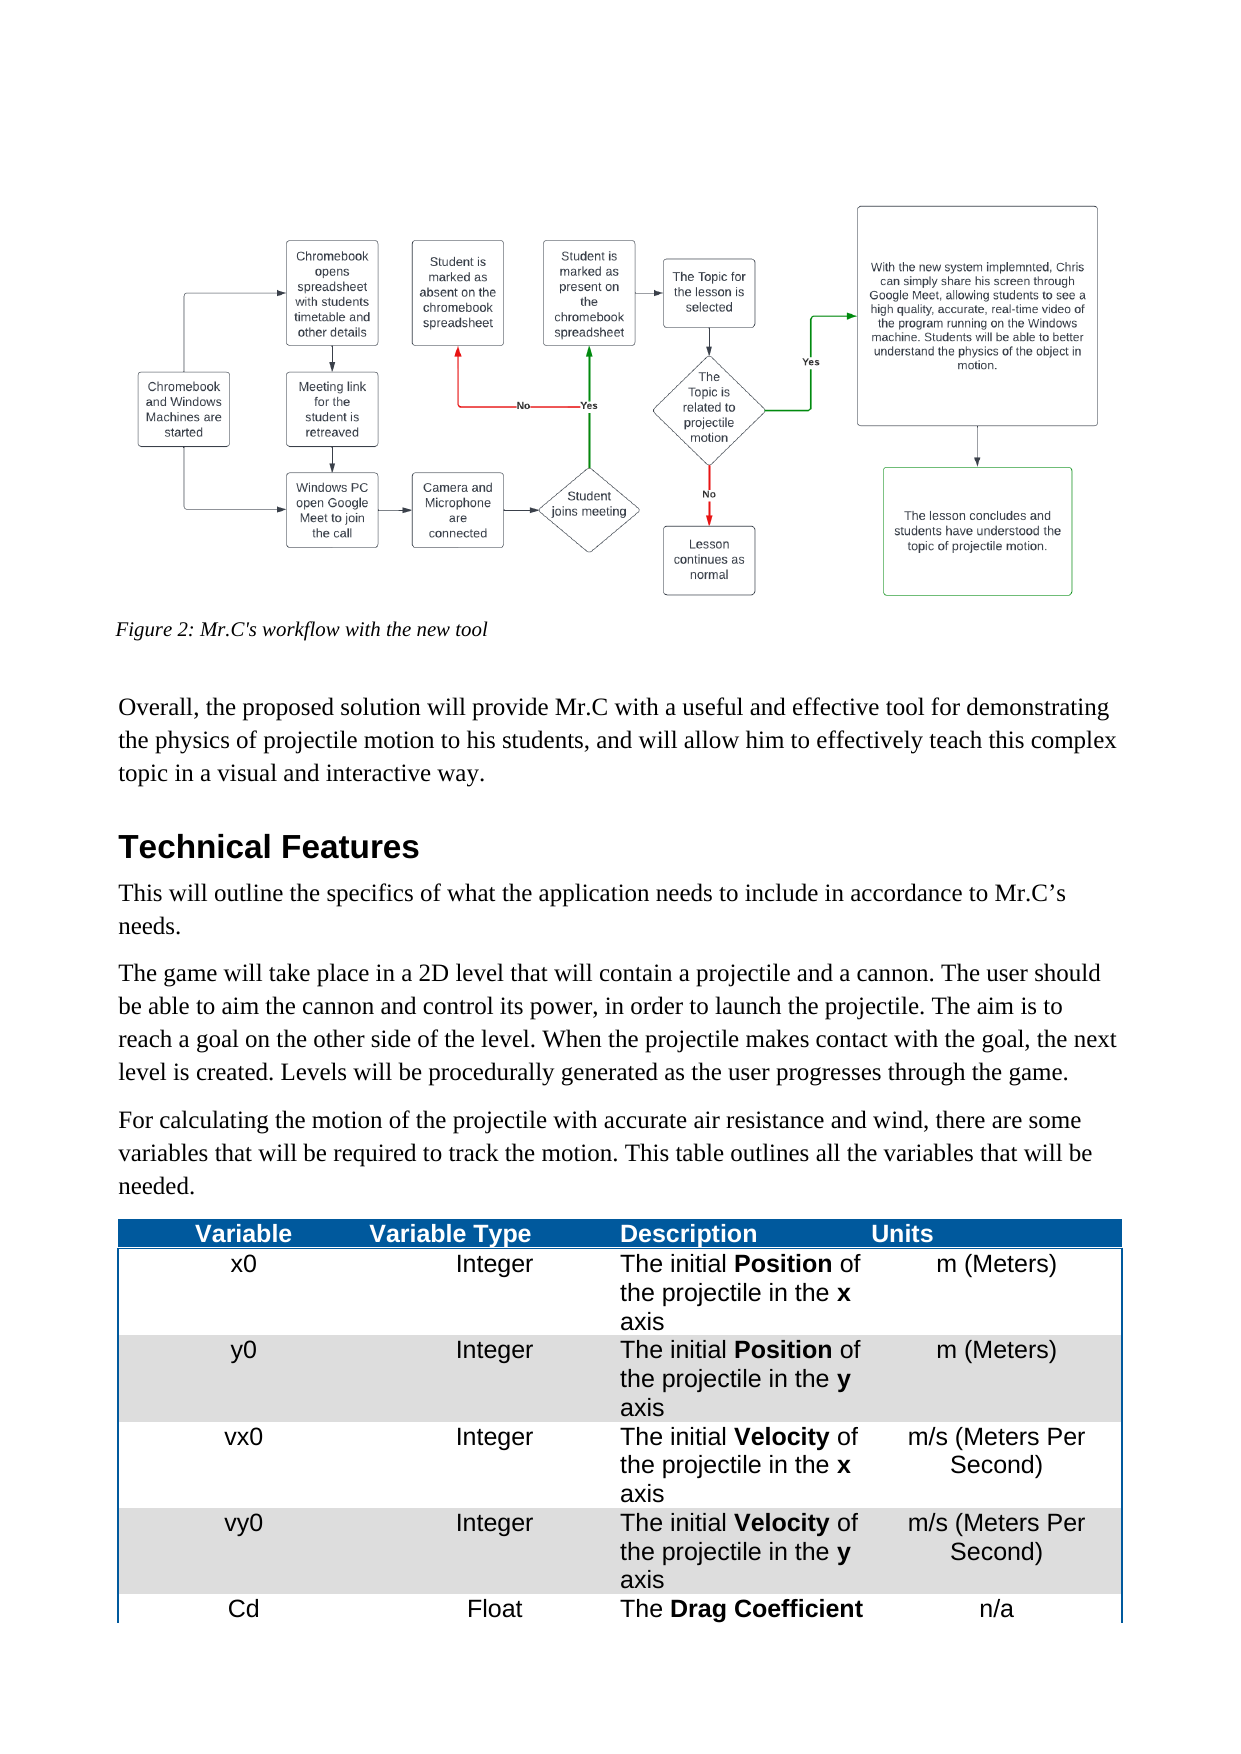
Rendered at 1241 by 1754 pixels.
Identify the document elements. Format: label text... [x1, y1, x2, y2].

text For calculating the motion of the projectile with accurate air resistance and wind, there are some variables that will be required to track the motion. This table outlines all the variables that will be needed. [118, 1105, 1122, 1200]
table_header Variable [118, 1219, 369, 1247]
table_cell Integer [369, 1249, 620, 1335]
subtitle Technical Features [118, 827, 1122, 865]
table_cell Integer [369, 1508, 620, 1594]
table_header Variable Type [369, 1219, 620, 1247]
table_cell Integer [369, 1335, 620, 1422]
table_cell Integer [369, 1422, 620, 1508]
table_header Units [871, 1219, 1122, 1247]
picture [115, 183, 1120, 618]
table_header Description [620, 1219, 871, 1247]
table_cell m/s (Meters Per Second) [871, 1508, 1121, 1594]
table_cell y0 [119, 1335, 369, 1422]
table_cell n/a [871, 1594, 1121, 1623]
table_cell vy0 [119, 1508, 369, 1594]
table_cell The initial Position of the projectile in the y axis [620, 1335, 871, 1422]
table_cell m (Meters) [871, 1335, 1121, 1422]
table_cell The Drag Coefficient [620, 1594, 871, 1623]
table_cell m (Meters) [871, 1249, 1121, 1335]
text Figure 2: Mr.C's workflow with the new tool [115, 618, 1119, 641]
text This will outline the specifics of what the application needs to include in accordance to Mr.C’s needs. [118, 878, 1122, 939]
table_cell Float [369, 1594, 620, 1623]
table_cell The initial Velocity of the projectile in the x axis [620, 1422, 871, 1508]
table_cell m/s (Meters Per Second) [871, 1422, 1121, 1508]
table_cell The initial Velocity of the projectile in the y axis [620, 1508, 871, 1594]
text Overall, the proposed solution will provide Mr.C with a useful and effective tool for demonstrating the physics of projectile motion to his students, and will allow him to effectively teach this complex topic in a visual and interactive way. [118, 692, 1122, 787]
table_cell x0 [119, 1249, 369, 1335]
table_cell Cd [119, 1594, 369, 1623]
table_cell The initial Position of the projectile in the x axis [620, 1249, 871, 1335]
table_cell vx0 [119, 1422, 369, 1508]
text The game will take place in a 2D level that will contain a projectile and a cannon. The user should be able to aim the cannon and control its power, in order to launch the projectile. The aim is to reach a goal on the other side of the level. When the projectile makes contact with the goal, the next level is created. Levels will be procedurally generated as the user progresses through the game. [118, 958, 1122, 1086]
